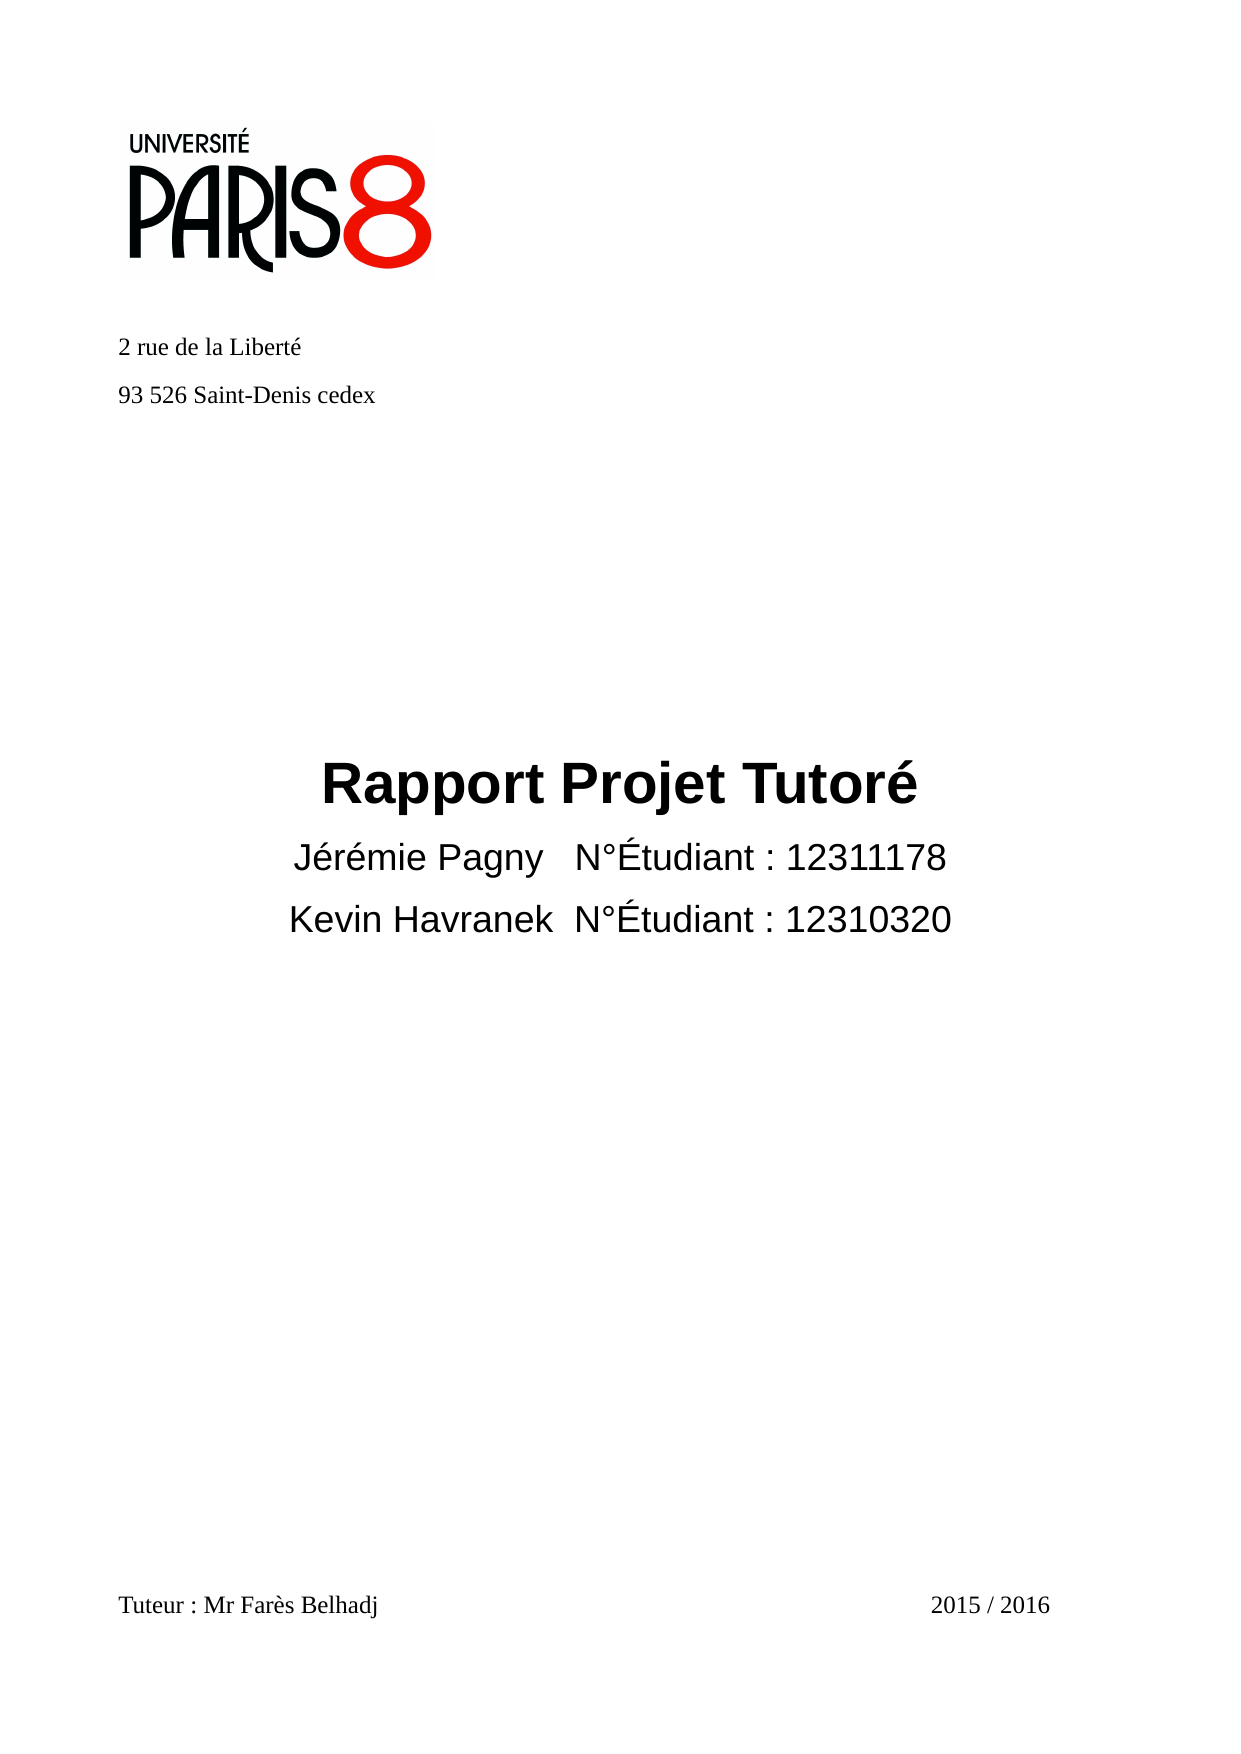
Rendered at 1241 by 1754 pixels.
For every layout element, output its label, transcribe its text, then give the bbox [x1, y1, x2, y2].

picture [120, 121, 436, 281]
subtitle Jérémie Pagny N°Étudiant : 12311178 [118, 835, 1122, 878]
title Rapport Projet Tutoré [118, 749, 1122, 816]
text 2 rue de la Liberté [118, 332, 1122, 360]
subtitle Kevin Havranek N°Étudiant : 12310320 [118, 897, 1122, 940]
text 93 526 Saint-Denis cedex [118, 381, 1122, 409]
text Tuteur : Mr Farès Belhadj 2015 / 2016 [118, 1590, 1122, 1619]
